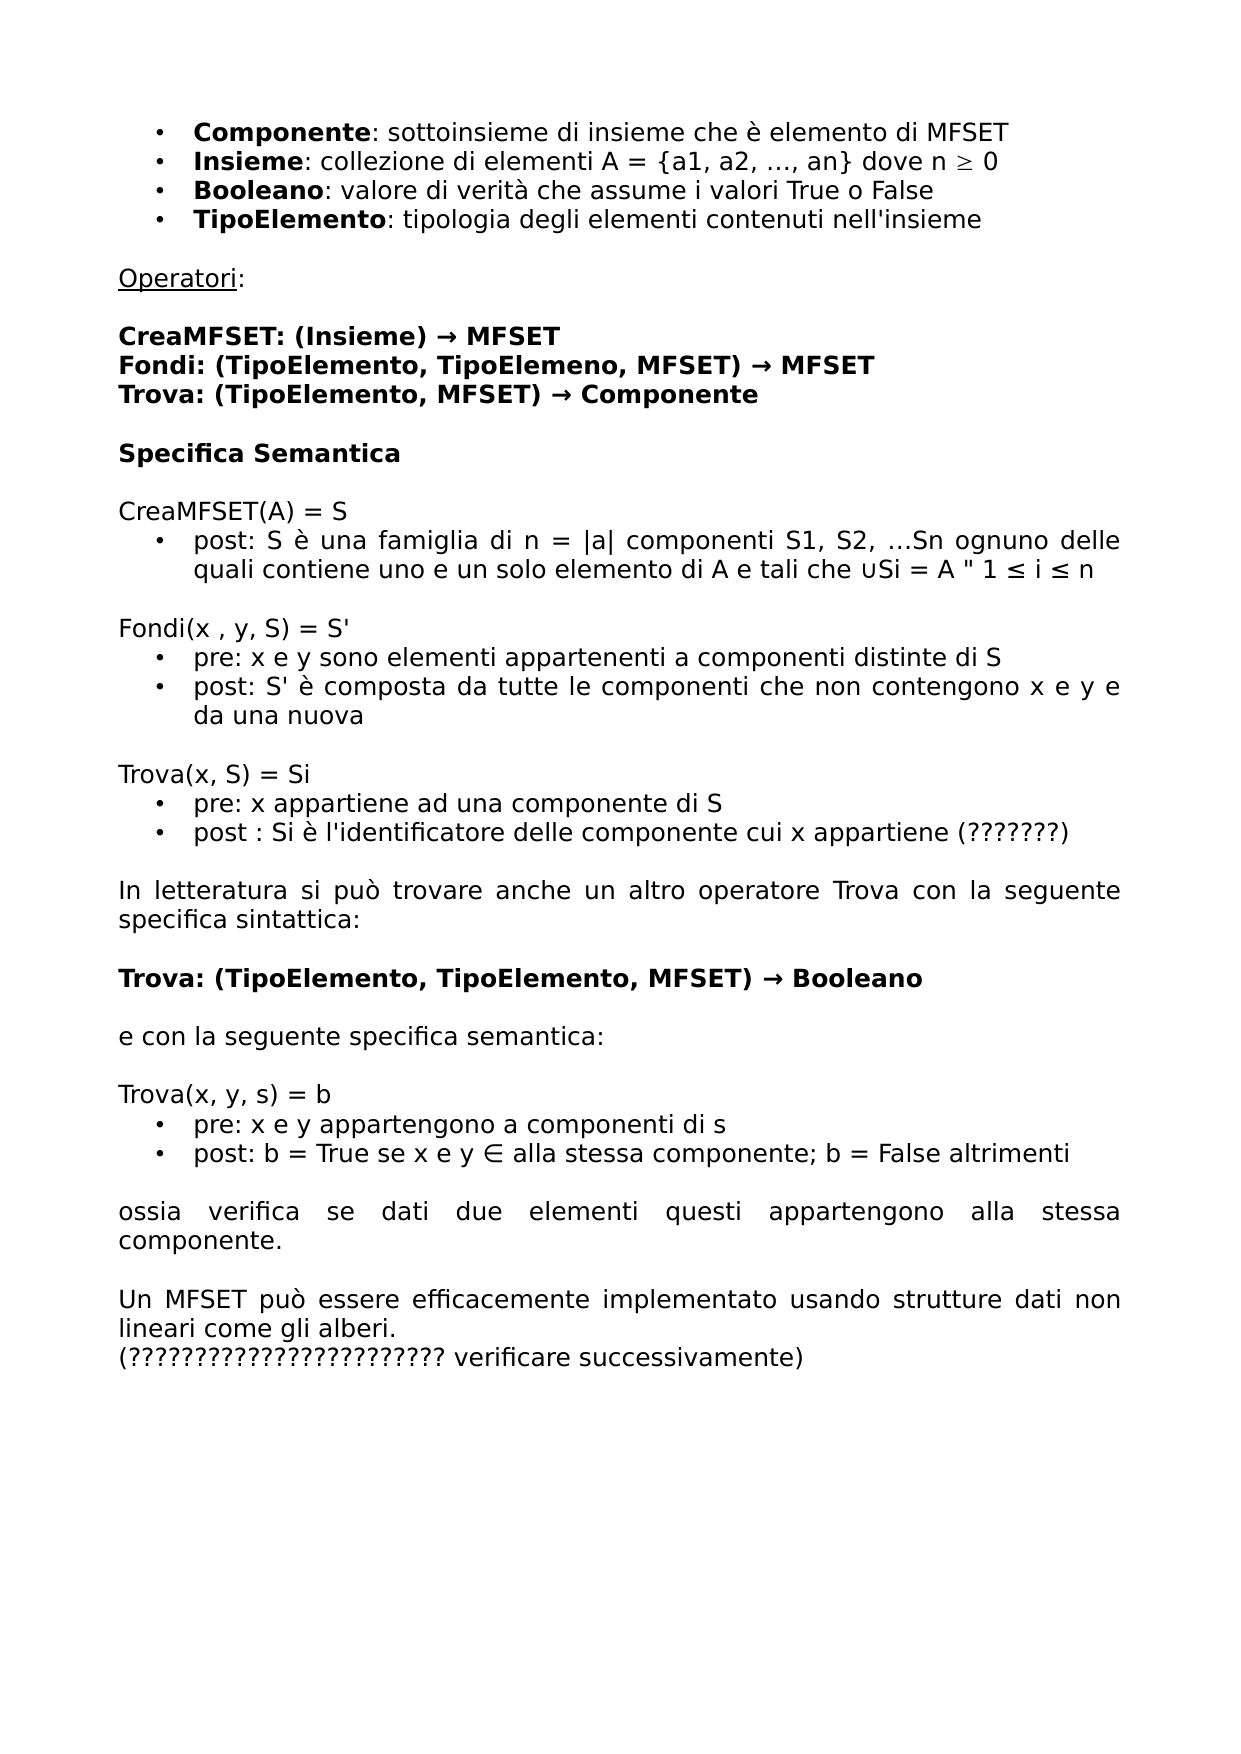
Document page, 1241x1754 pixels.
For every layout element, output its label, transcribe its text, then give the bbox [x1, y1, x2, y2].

text Fondi: (TipoElemento, TipoElemeno, MFSET) → MFSET [118, 351, 1122, 381]
text In letteratura si può trovare anche un altro operatore Trova con la seguente specifica sintattica: [118, 876, 1122, 935]
text Trova: (TipoElemento, TipoElemento, MFSET) → Booleano [118, 964, 1122, 993]
list post: b = True se x e y ∈ alla stessa componente; b = False altrimenti [156, 1139, 1122, 1168]
text Trova(x, y, s) = b [118, 1081, 1122, 1110]
list post: S' è composta da tutte le componenti che non contengono x e y e da una nuova [156, 672, 1122, 731]
text (???????????????????????? verificare successivamente) [118, 1343, 1122, 1372]
text Trova: (TipoElemento, MFSET) → Componente [118, 381, 1122, 410]
text CreaMFSET: (Insieme) → MFSET [118, 322, 1122, 351]
list Insieme: collezione di elementi A = {a1, a2, …, an} dove n ³ 0 [156, 147, 1122, 176]
list Componente: sottoinsieme di insieme che è elemento di MFSET [156, 118, 1122, 147]
text CreaMFSET(A) = S [118, 497, 1122, 526]
text Operatori: [118, 264, 1122, 293]
list pre: x e y appartengono a componenti di s [156, 1110, 1122, 1139]
list TipoElemento: tipologia degli elementi contenuti nell'insieme [156, 206, 1122, 235]
text Fondi(x , y, S) = S' [118, 614, 1122, 643]
text ossia verifica se dati due elementi questi appartengono alla stessa componente. [118, 1197, 1122, 1256]
text e con la seguente specifica semantica: [118, 1022, 1122, 1051]
list Booleano: valore di verità che assume i valori True o False [156, 176, 1122, 206]
text Un MFSET può essere efficacemente implementato usando strutture dati non lineari come gli alberi. [118, 1285, 1122, 1343]
text Trova(x, S) = Si [118, 760, 1122, 789]
list post : Si è l'identificatore delle componente cui x appartiene (???????) [156, 818, 1122, 847]
list pre: x appartiene ad una componente di S [156, 789, 1122, 818]
list pre: x e y sono elementi appartenenti a componenti distinte di S [156, 643, 1122, 672]
text Specifica Semantica [118, 439, 1122, 468]
list post: S è una famiglia di n = |a| componenti S1, S2, …Sn ognuno delle quali contiene uno e un solo elemento di A e tali che ∪Si = A " 1 ≤ i ≤ n [156, 526, 1122, 585]
